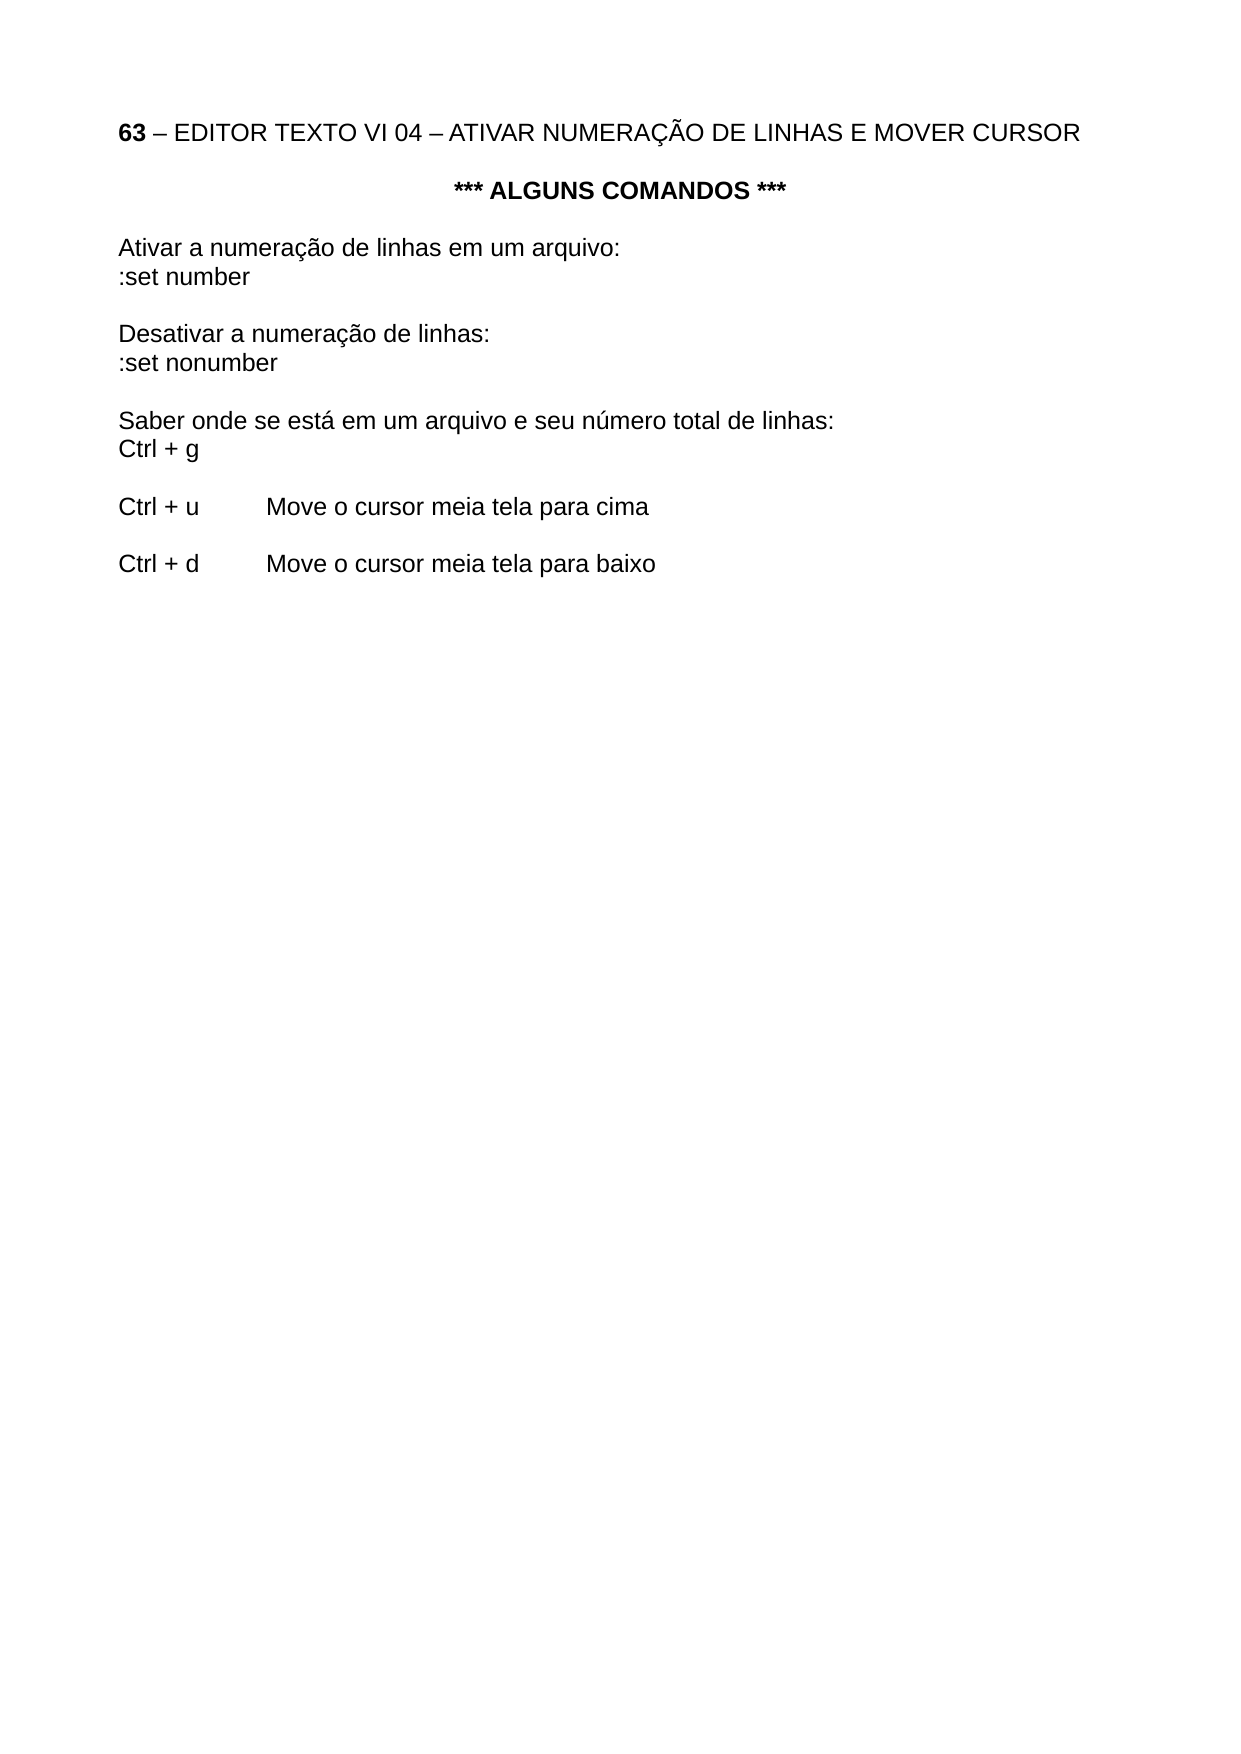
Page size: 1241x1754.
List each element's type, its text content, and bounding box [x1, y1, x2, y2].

text Ativar a numeração de linhas em um arquivo: [118, 233, 1122, 262]
text Ctrl + g [118, 434, 1122, 463]
text Ctrl + u Move o cursor meia tela para cima [118, 492, 1122, 521]
text :set number [118, 262, 1122, 291]
text 63 – EDITOR TEXTO VI 04 – ATIVAR NUMERAÇÃO DE LINHAS E MOVER CURSOR [118, 118, 1122, 147]
text *** ALGUNS COMANDOS *** [118, 176, 1122, 204]
text Ctrl + d Move o cursor meia tela para baixo [118, 549, 1122, 578]
text :set nonumber [118, 348, 1122, 377]
text Desativar a numeração de linhas: [118, 319, 1122, 348]
text Saber onde se está em um arquivo e seu número total de linhas: [118, 406, 1122, 434]
